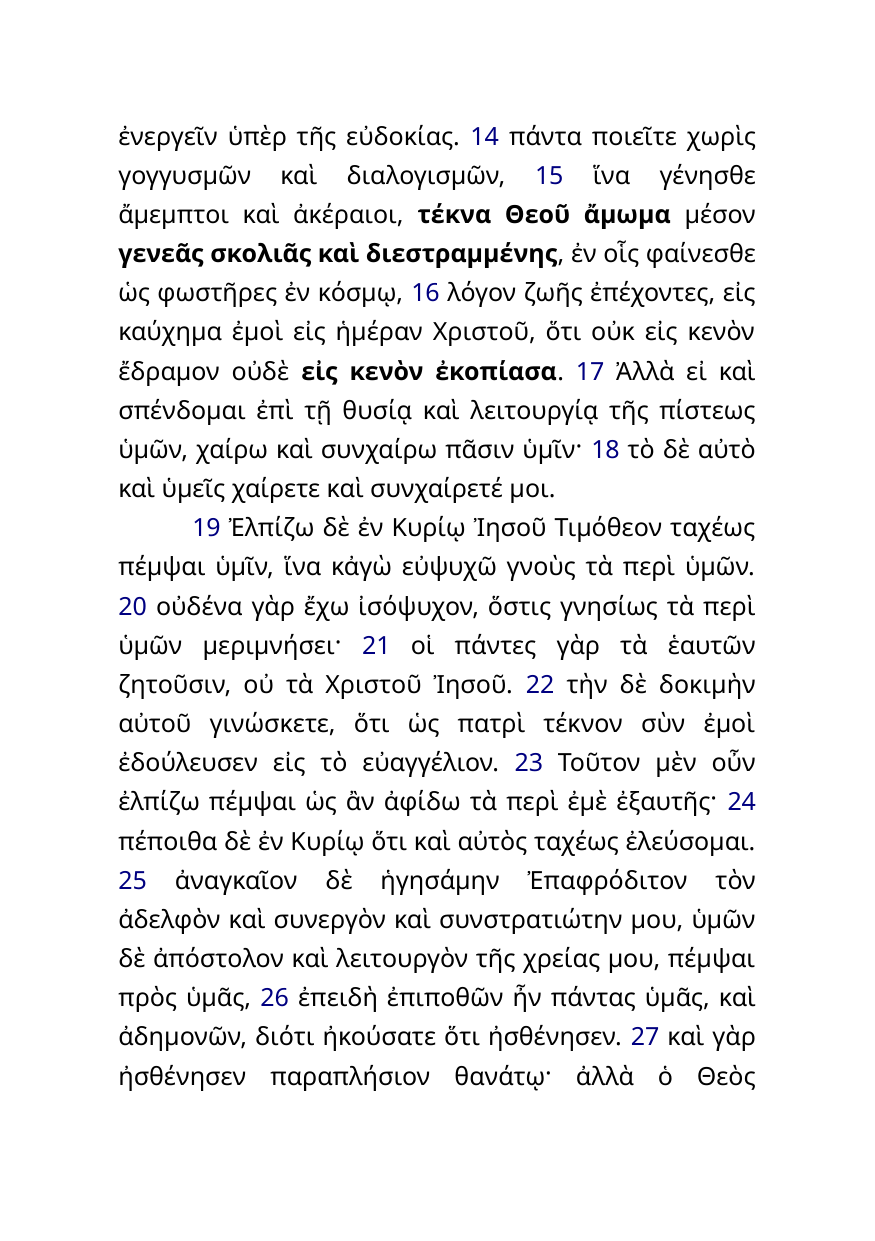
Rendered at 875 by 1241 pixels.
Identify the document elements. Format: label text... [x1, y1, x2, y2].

text 19 Ἐλπίζω δὲ ἐν Κυρίῳ Ἰησοῦ Τιμόθεον ταχέως πέμψαι ὑμῖν, ἵνα κἀγὼ εὐψυχῶ γνοὺς τὰ περὶ ὑμῶν. 20 οὐδένα γὰρ ἔχω ἰσόψυχον, ὅστις γνησίως τὰ περὶ ὑμῶν μεριμνήσει· 21 οἱ πάντες γὰρ τὰ ἑαυτῶν ζητοῦσιν, οὐ τὰ Χριστοῦ Ἰησοῦ. 22 τὴν δὲ δοκιμὴν αὐτοῦ γινώσκετε, ὅτι ὡς πατρὶ τέκνον σὺν ἐμοὶ ἐδούλευσεν εἰς τὸ εὐαγγέλιον. 23 Τοῦτον μὲν οὖν ἐλπίζω πέμψαι ὡς ἂν ἀφίδω τὰ περὶ ἐμὲ ἐξαυτῆς· 24 πέποιθα δὲ ἐν Κυρίῳ ὅτι καὶ αὐτὸς ταχέως ἐλεύσομαι. 25 ἀναγκαῖον δὲ ἡγησάμην Ἐπαφρόδιτον τὸν ἀδελφὸν καὶ συνεργὸν καὶ συνστρατιώτην μου, ὑμῶν δὲ ἀπόστολον καὶ λειτουργὸν τῆς χρείας μου, πέμψαι πρὸς ὑμᾶς, 26 ἐπειδὴ ἐπιποθῶν ἦν πάντας ὑμᾶς, καὶ ἀδημονῶν, διότι ἠκούσατε ὅτι ἠσθένησεν. 27 καὶ γὰρ ἠσθένησεν παραπλήσιον θανάτῳ· ἀλλὰ ὁ Θεὸς [118, 510, 756, 1092]
text ἐνεργεῖν ὑπὲρ τῆς εὐδοκίας. 14 πάντα ποιεῖτε χωρὶς γογγυσμῶν καὶ διαλογισμῶν, 15 ἵνα γένησθε ἄμεμπτοι καὶ ἀκέραιοι, τέκνα Θεοῦ ἄμωμα μέσον γενεᾶς σκολιᾶς καὶ διεστραμμένης, ἐν οἷς φαίνεσθε ὡς φωστῆρες ἐν κόσμῳ, 16 λόγον ζωῆς ἐπέχοντες, εἰς καύχημα ἐμοὶ εἰς ἡμέραν Χριστοῦ, ὅτι οὐκ εἰς κενὸν ἔδραμον οὐδὲ εἰς κενὸν ἐκοπίασα. 17 Ἀλλὰ εἰ καὶ σπένδομαι ἐπὶ τῇ θυσίᾳ καὶ λειτουργίᾳ τῆς πίστεως ὑμῶν, χαίρω καὶ συνχαίρω πᾶσιν ὑμῖν· 18 τὸ δὲ αὐτὸ καὶ ὑμεῖς χαίρετε καὶ συνχαίρετέ μοι. [118, 118, 756, 505]
